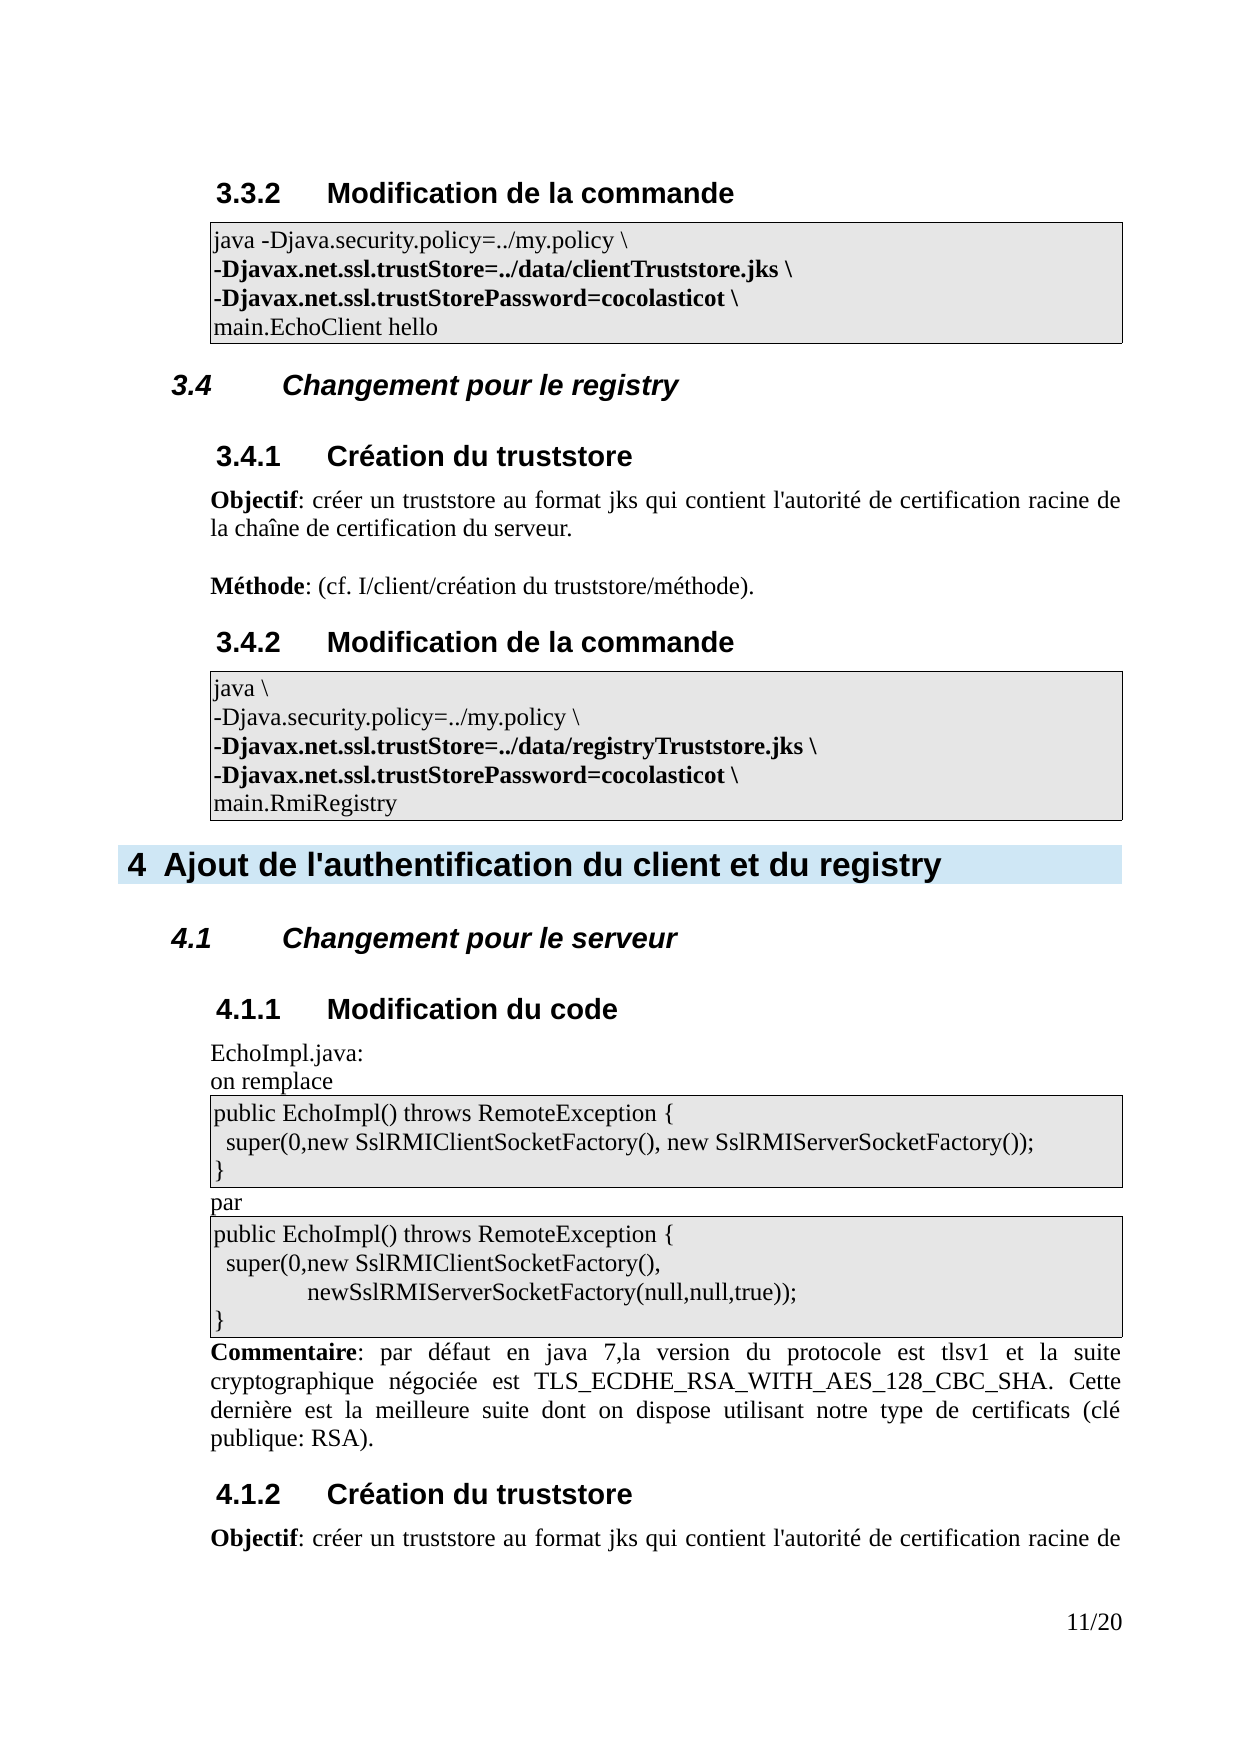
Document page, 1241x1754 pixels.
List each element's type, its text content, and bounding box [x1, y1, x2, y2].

text super(0,new SslRMIClientSocketFactory(), new SslRMIServerSocketFactory()); [211, 1124, 1122, 1153]
text -Djava.security.policy=../my.policy \ [211, 699, 1122, 728]
subtitle Changement pour le registry [163, 368, 1122, 402]
text java \ [211, 672, 1122, 699]
text } [211, 1302, 1122, 1337]
subtitle Modification du code [208, 992, 1122, 1025]
text newSslRMIServerSocketFactory(null,null,true)); [211, 1274, 1122, 1302]
subtitle Création du truststore [208, 1477, 1122, 1511]
text Méthode: (cf. I/client/création du truststore/méthode). [210, 571, 1122, 600]
text public EchoImpl() throws RemoteException { [211, 1096, 1122, 1124]
text Commentaire: par défaut en java 7,la version du protocole est tlsv1 et la suite cryptographique négociée est TLS_ECDHE_RSA_WITH_AES_128_CBC_SHA. Cette dernière est la meilleure suite dont on dispose utilisant notre type de certificats (clé publique: RSA). [210, 1338, 1122, 1452]
text -Djavax.net.ssl.trustStorePassword=cocolasticot \ [211, 280, 1122, 308]
text main.RmiRegistry [211, 786, 1122, 820]
text } [211, 1153, 1122, 1187]
text on remplace [210, 1066, 1122, 1095]
subtitle Modification de la commande [208, 624, 1122, 658]
text EchoImpl.java: [210, 1038, 1122, 1066]
text par [210, 1188, 1122, 1216]
text public EchoImpl() throws RemoteException { [211, 1217, 1122, 1245]
text -Djavax.net.ssl.trustStorePassword=cocolasticot \ [211, 757, 1122, 786]
subtitle Ajout de l'authentification du client et du registry [118, 845, 1122, 884]
subtitle Création du truststore [208, 439, 1122, 472]
text java -Djava.security.policy=../my.policy \ [211, 223, 1122, 251]
subtitle Changement pour le serveur [163, 921, 1122, 954]
text Objectif: créer un truststore au format jks qui contient l'autorité de certification racine de la chaîne de certification du serveur. [210, 485, 1122, 542]
text -Djavax.net.ssl.trustStore=../data/registryTruststore.jks \ [211, 728, 1122, 757]
text super(0,new SslRMIClientSocketFactory(), [211, 1245, 1122, 1274]
text main.EchoClient hello [211, 308, 1122, 343]
text -Djavax.net.ssl.trustStore=../data/clientTruststore.jks \ [211, 251, 1122, 280]
subtitle Modification de la commande [208, 176, 1122, 210]
text Objectif: créer un truststore au format jks qui contient l'autorité de certification racine de [210, 1523, 1122, 1552]
